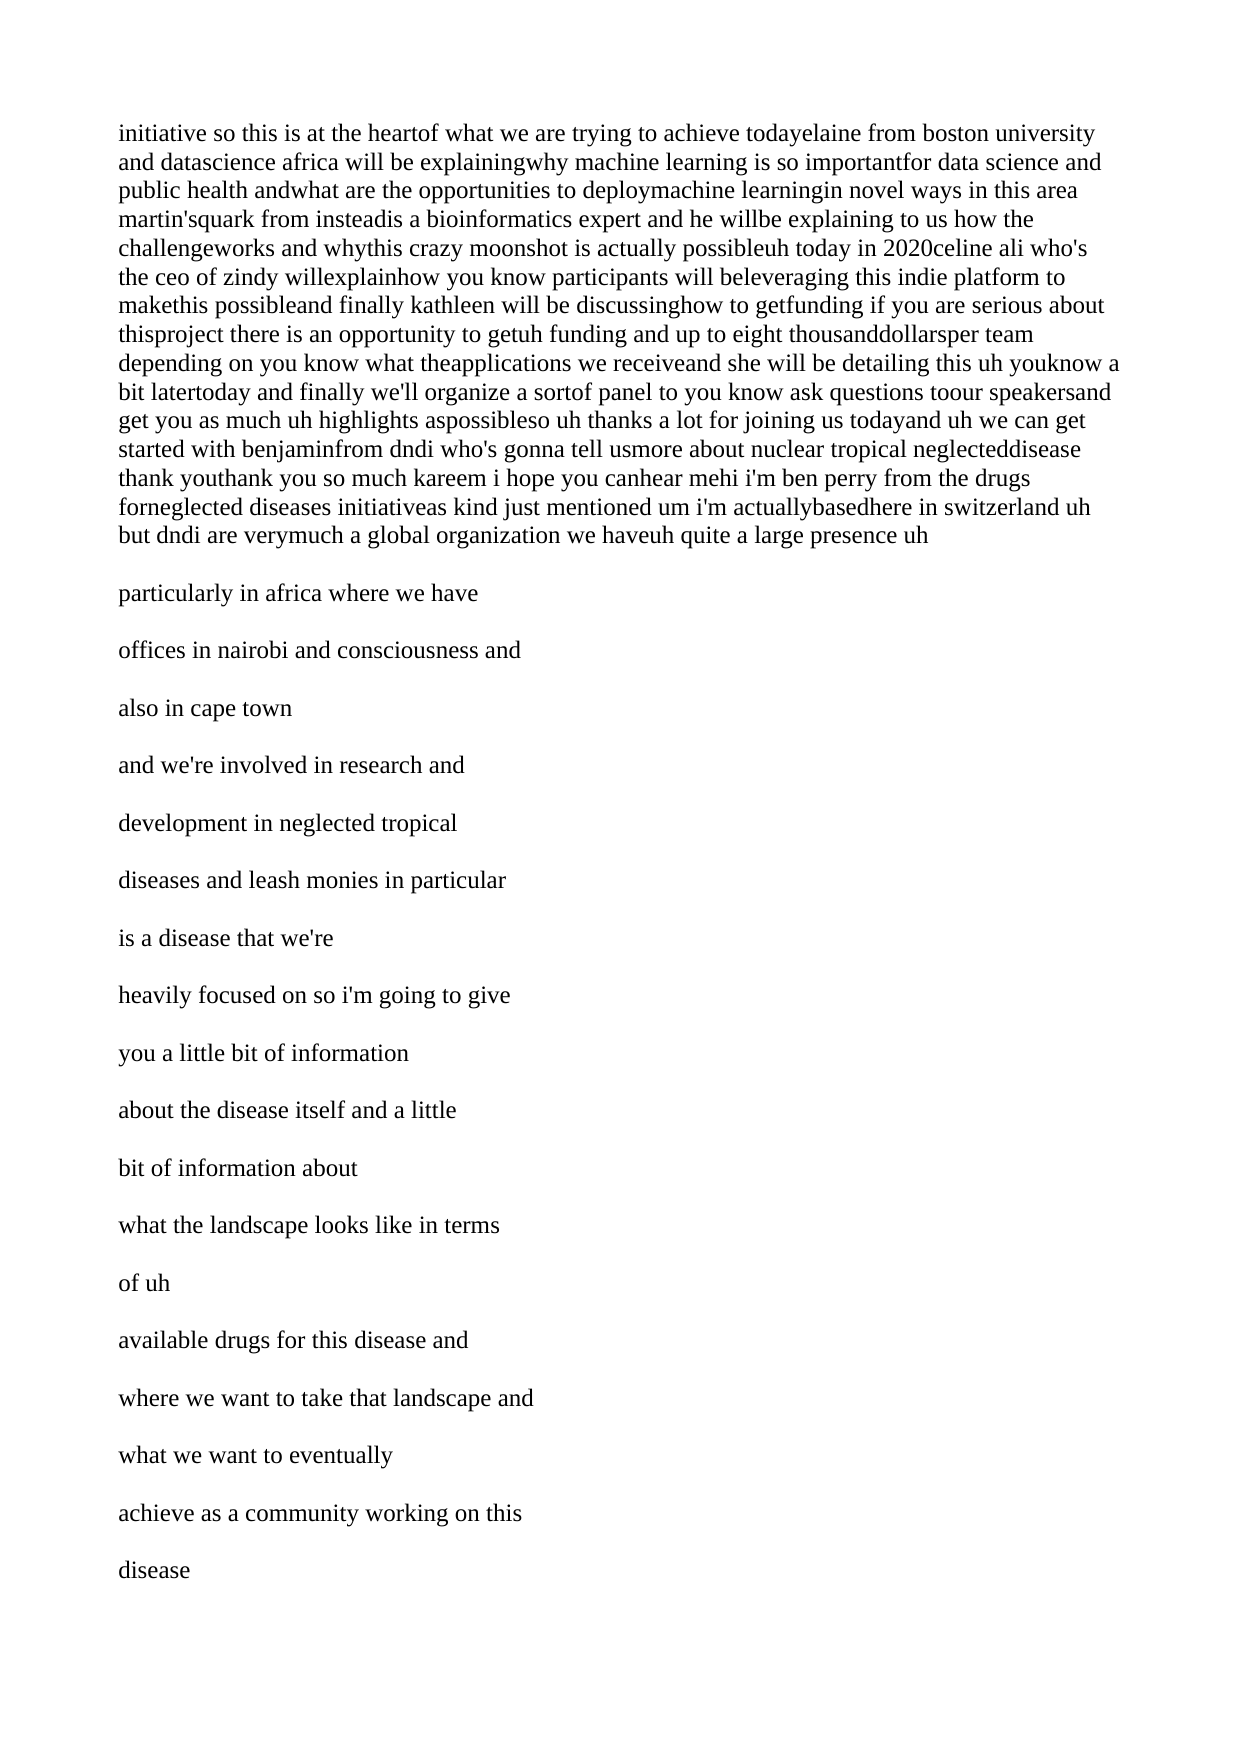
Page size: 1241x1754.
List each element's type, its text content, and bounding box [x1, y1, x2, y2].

text disease [118, 1556, 1122, 1584]
text about the disease itself and a little [118, 1096, 1122, 1124]
text heavily focused on so i'm going to give [118, 981, 1122, 1009]
text thank youthank you so much kareem i hope you canhear mehi i'm ben perry from the drugs forneglected diseases initiativeas kind just mentioned um i'm actuallybasedhere in switzerland uh but dndi are verymuch a global organization we haveuh quite a large presence uh [118, 463, 1122, 549]
text is a disease that we're [118, 923, 1122, 952]
text what we want to eventually [118, 1441, 1122, 1469]
text you a little bit of information [118, 1038, 1122, 1067]
text achieve as a community working on this [118, 1498, 1122, 1527]
text what the landscape looks like in terms [118, 1211, 1122, 1239]
text and we're involved in research and [118, 751, 1122, 779]
text where we want to take that landscape and [118, 1383, 1122, 1412]
text of uh [118, 1268, 1122, 1297]
text diseases and leash monies in particular [118, 866, 1122, 894]
text development in neglected tropical [118, 808, 1122, 837]
text available drugs for this disease and [118, 1326, 1122, 1354]
text initiative so this is at the heartof what we are trying to achieve todayelaine from boston university and datascience africa will be explainingwhy machine learning is so importantfor data science and public health andwhat are the opportunities to deploymachine learningin novel ways in this area martin'squark from insteadis a bioinformatics expert and he willbe explaining to us how the challengeworks and whythis crazy moonshot is actually possibleuh today in 2020celine ali who's the ceo of zindy willexplainhow you know participants will beleveraging this indie platform to makethis possibleand finally kathleen will be discussinghow to getfunding if you are serious about thisproject there is an opportunity to getuh funding and up to eight thousanddollarsper team depending on you know what theapplications we receiveand she will be detailing this uh youknow a bit latertoday and finally we'll organize a sortof panel to you know ask questions toour speakersand get you as much uh highlights aspossibleso uh thanks a lot for joining us todayand uh we can get started with benjaminfrom dndi who's gonna tell usmore about nuclear tropical neglecteddisease [118, 118, 1122, 463]
text also in cape town [118, 693, 1122, 722]
text particularly in africa where we have [118, 578, 1122, 607]
text offices in nairobi and consciousness and [118, 636, 1122, 664]
text bit of information about [118, 1153, 1122, 1182]
